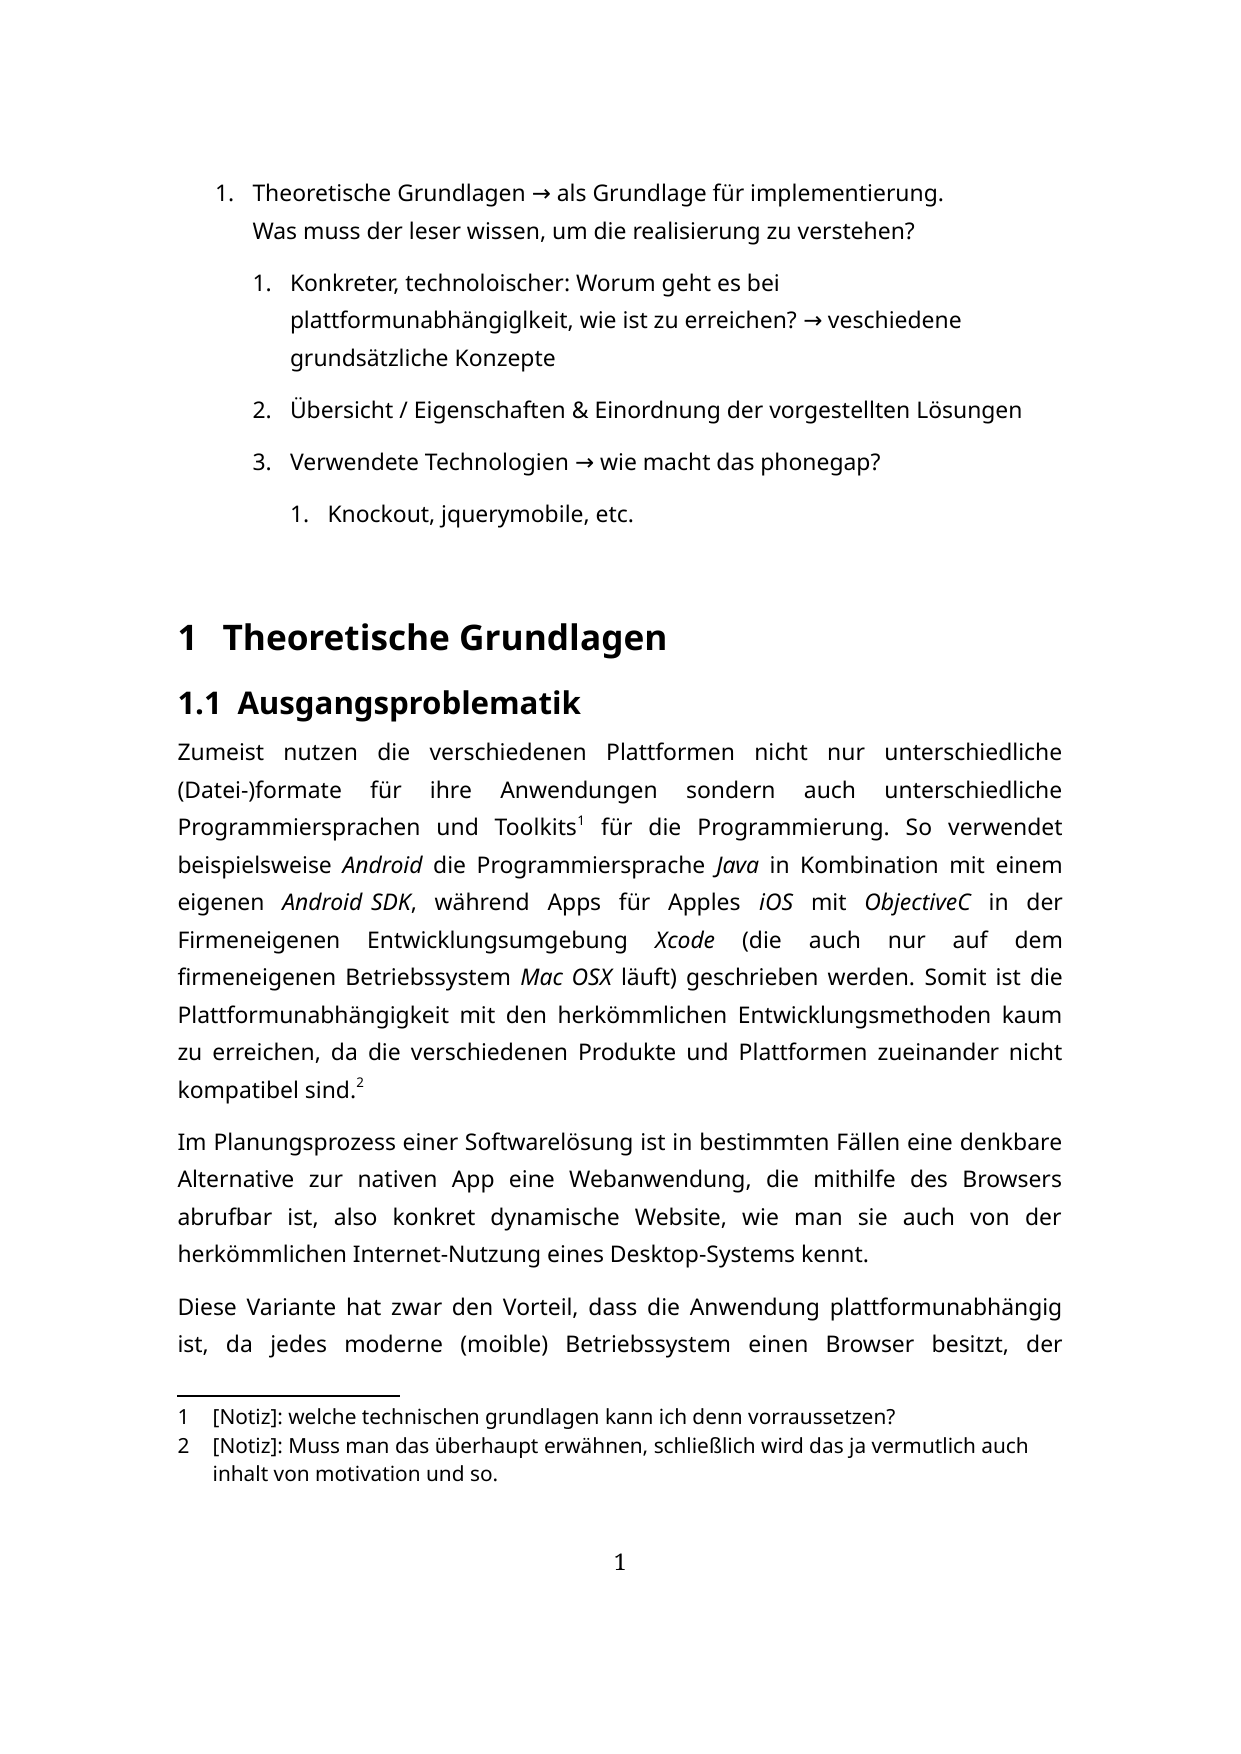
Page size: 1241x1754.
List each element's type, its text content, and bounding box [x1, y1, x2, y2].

list Konkreter, technoloischer: Worum geht es bei plattformunabhängiglkeit, wie ist zu erreichen? → veschiedene grundsätzliche Konzepte [252, 267, 1063, 373]
subtitle Ausgangsproblematik [177, 681, 1063, 724]
subtitle Theoretische Grundlagen [177, 613, 1063, 661]
list Verwendete Technologien → wie macht das phonegap? [252, 446, 1063, 477]
text [Notiz]: welche technischen grundlagen kann ich denn vorraussetzen? [177, 1402, 1063, 1431]
list Theoretische Grundlagen → als Grundlage für implementierung. Was muss der leser wissen, um die realisierung zu verstehen? [215, 177, 1063, 246]
text Zumeist nutzen die verschiedenen Plattformen nicht nur unterschiedliche (Datei-)formate für ihre Anwendungen sondern auch unterschiedliche Programmiersprachen und Toolkits für die Programmierung. So verwendet beispielsweise Android die Programmiersprache Java in Kombination mit einem eigenen Android SDK, während Apps für Apples iOS mit ObjectiveC in der Firmeneigenen Entwicklungsumgebung Xcode (die auch nur auf dem firmeneigenen Betriebssystem Mac OSX läuft) geschrieben werden. Somit ist die Plattformunabhängigkeit mit den herkömmlichen Entwicklungsmethoden kaum zu erreichen, da die verschiedenen Produkte und Plattformen zueinander nicht kompatibel sind. [177, 736, 1063, 1105]
text [Notiz]: Muss man das überhaupt erwähnen, schließlich wird das ja vermutlich auch inhalt von motivation und so. [177, 1431, 1063, 1488]
list Übersicht / Eigenschaften & Einordnung der vorgestellten Lösungen [252, 394, 1063, 425]
text Diese Variante hat zwar den Vorteil, dass die Anwendung plattformunabhängig ist, da jedes moderne (moible) Betriebssystem einen Browser besitzt, der [177, 1290, 1063, 1359]
text Im Planungsprozess einer Softwarelösung ist in bestimmten Fällen eine denkbare Alternative zur nativen App eine Webanwendung, die mithilfe des Browsers abrufbar ist, also konkret dynamische Website, wie man sie auch von der herkömmlichen Internet-Nutzung eines Desktop-Systems kennt. [177, 1126, 1063, 1269]
list Knockout, jquerymobile, etc. [290, 498, 1063, 529]
